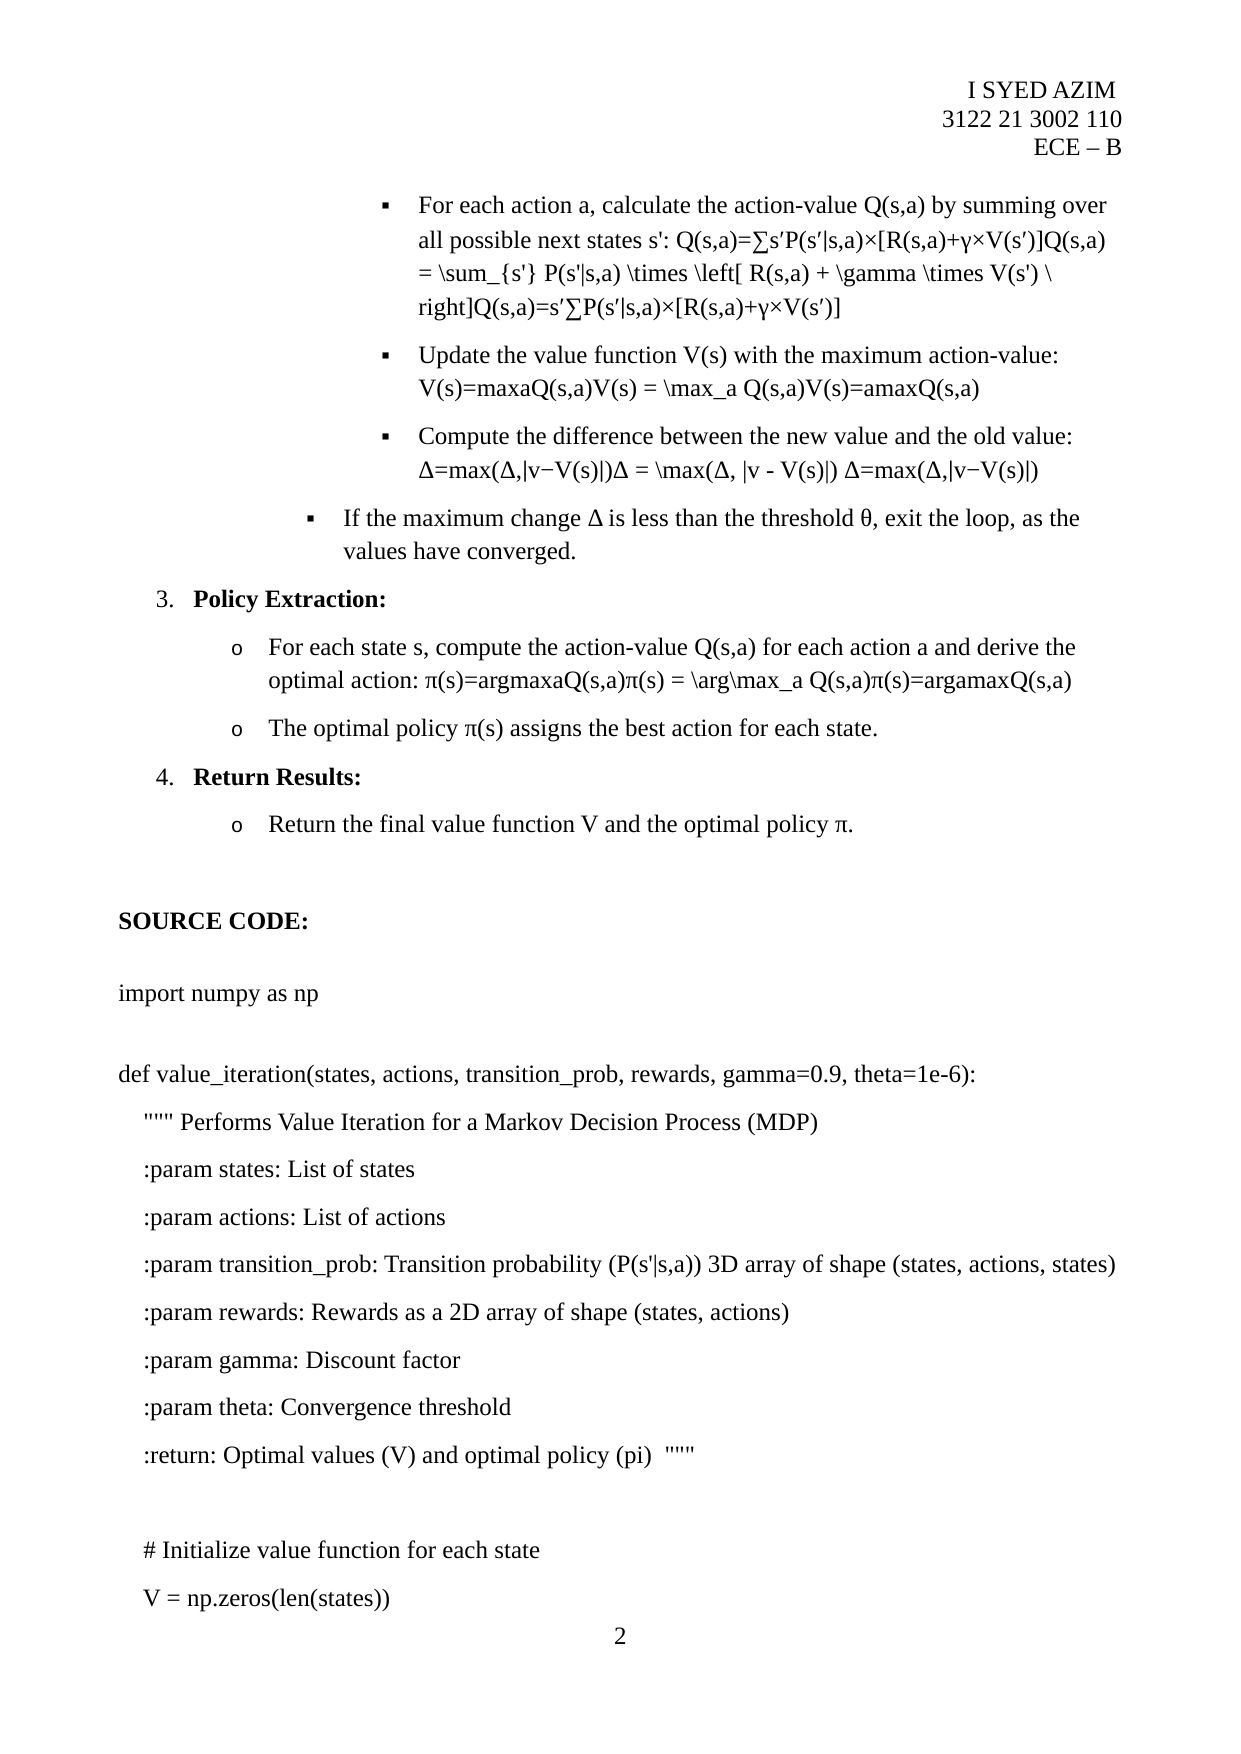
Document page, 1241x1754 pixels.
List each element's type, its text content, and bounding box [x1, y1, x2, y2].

list If the maximum change Δ is less than the threshold θ, exit the loop, as the values have converged. [306, 503, 1122, 565]
text V = np.zeros(len(states)) [118, 1583, 1122, 1611]
text :param actions: List of actions [118, 1202, 1122, 1231]
text # Initialize value function for each state [118, 1535, 1122, 1564]
list Return Results: [156, 762, 1122, 790]
text SOURCE CODE: [118, 906, 1122, 934]
text :param rewards: Rewards as a 2D array of shape (states, actions) [118, 1297, 1122, 1326]
text :return: Optimal values (V) and optimal policy (pi) """ [118, 1440, 1122, 1469]
text import numpy as np [118, 978, 1122, 1007]
list Policy Extraction: [156, 584, 1122, 613]
list Update the value function V(s) with the maximum action-value: V(s)=max⁡aQ(s,a)V(s) = \max_a Q(s,a)V(s)=amax​Q(s,a) [381, 340, 1122, 402]
text :param theta: Convergence threshold [118, 1392, 1122, 1421]
text :param transition_prob: Transition probability (P(s'|s,a)) 3D array of shape (states, actions, states) [118, 1249, 1122, 1278]
list The optimal policy π(s) assigns the best action for each state. [231, 713, 1122, 743]
list For each action a, calculate the action-value Q(s,a) by summing over all possible next states s': Q(s,a)=∑s′P(s′∣s,a)×[R(s,a)+γ×V(s′)]Q(s,a) = \sum_{s'} P(s'|s,a) \times \left[ R(s,a) + \gamma \times V(s') \right]Q(s,a)=s′∑​P(s′∣s,a)×[R(s,a)+γ×V(s′)] [381, 190, 1122, 321]
list Compute the difference between the new value and the old value: Δ=max⁡(Δ,∣v−V(s)∣)Δ = \max(Δ, |v - V(s)|) Δ=max(Δ,∣v−V(s)∣) [381, 421, 1122, 484]
text def value_iteration(states, actions, transition_prob, rewards, gamma=0.9, theta=1e-6): [118, 1059, 1122, 1088]
text """ Performs Value Iteration for a Markov Decision Process (MDP) [118, 1107, 1122, 1135]
list Return the final value function V and the optimal policy π. [231, 809, 1122, 839]
list For each state s, compute the action-value Q(s,a) for each action a and derive the optimal action: π(s)=arg⁡max⁡aQ(s,a)π(s) = \arg\max_a Q(s,a)π(s)=argamax​Q(s,a) [231, 632, 1122, 694]
text :param states: List of states [118, 1154, 1122, 1183]
text :param gamma: Discount factor [118, 1345, 1122, 1373]
